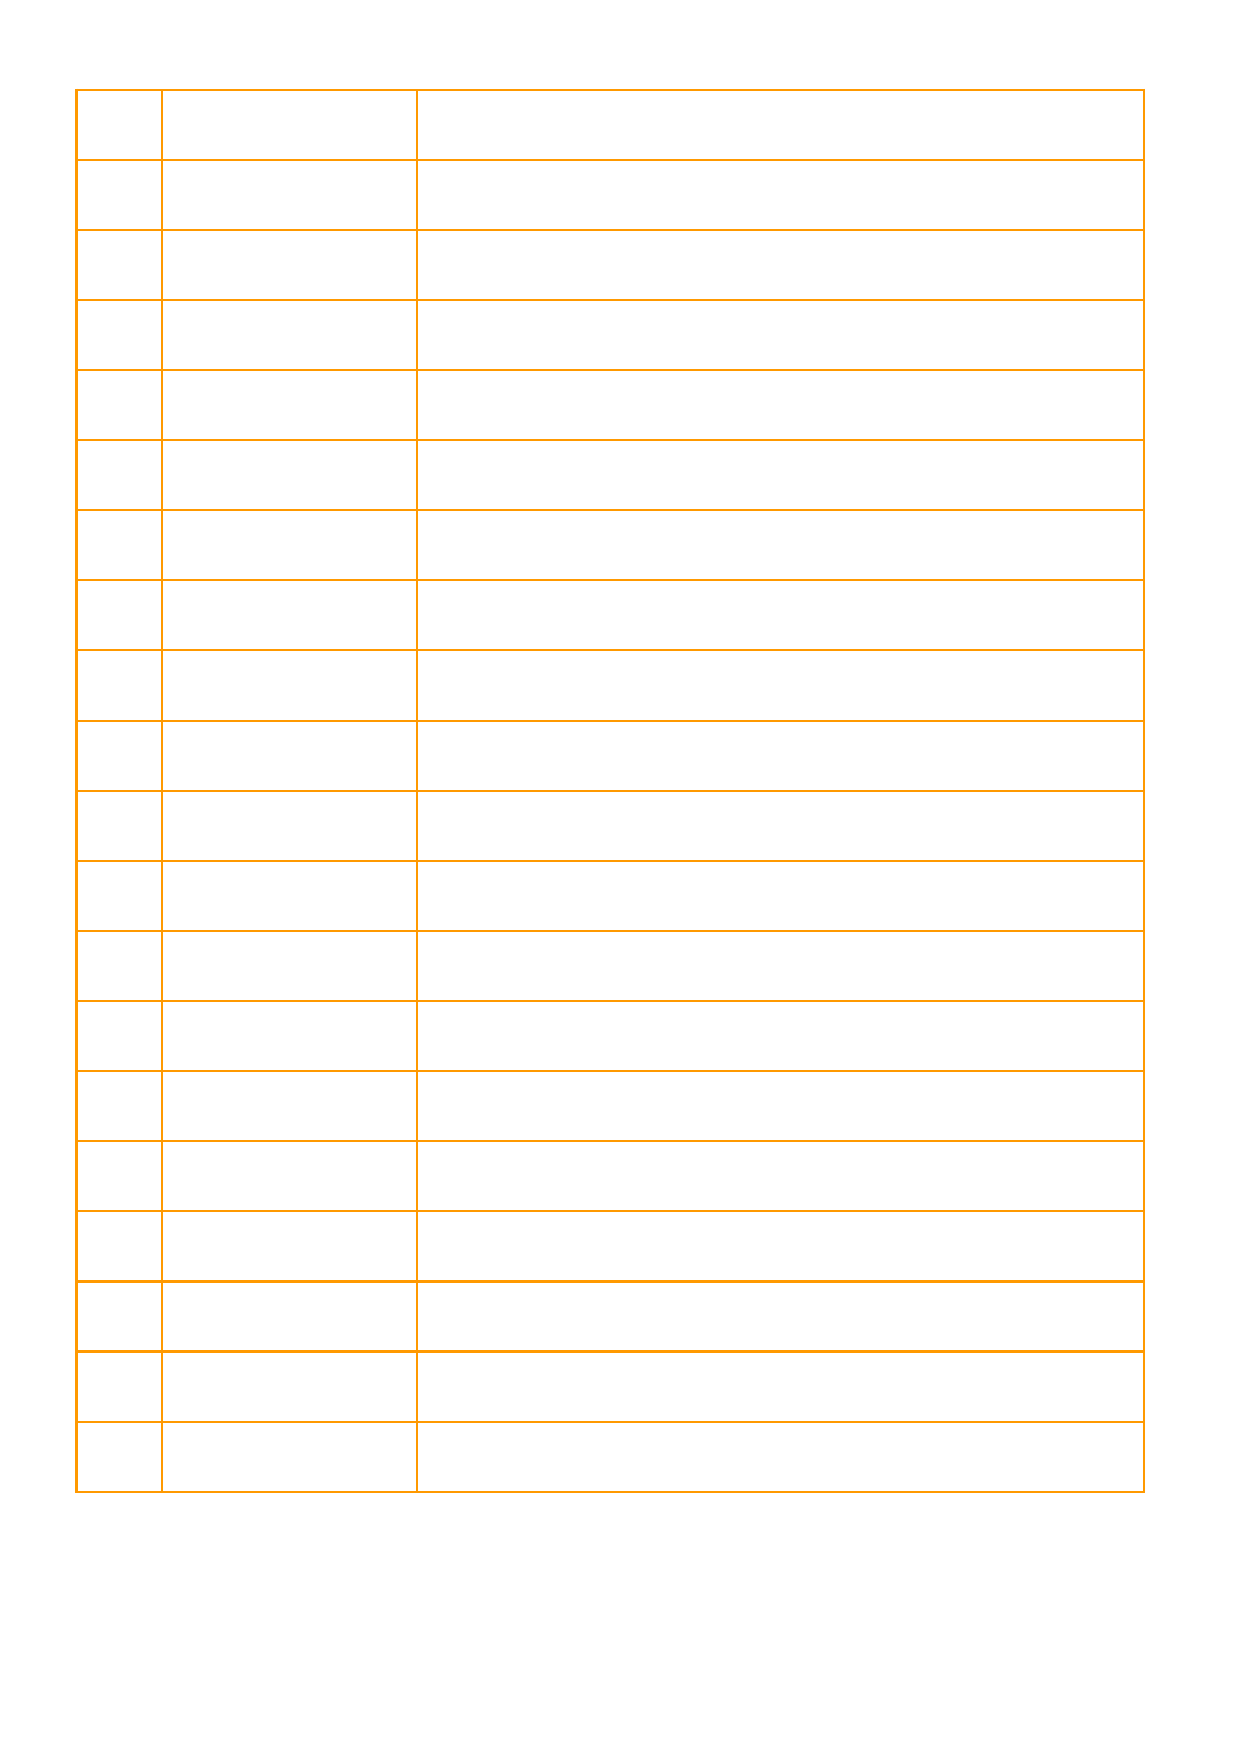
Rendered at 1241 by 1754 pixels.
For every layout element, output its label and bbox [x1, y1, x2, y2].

table_cell [163, 301, 416, 369]
table_cell [78, 722, 161, 789]
table_cell [418, 161, 1143, 229]
table_cell [78, 1142, 161, 1210]
table_cell [78, 91, 161, 159]
table_cell [418, 1423, 1143, 1491]
table_cell [418, 1212, 1143, 1280]
table_cell [163, 1212, 416, 1280]
table_cell [418, 1072, 1143, 1140]
table_cell [418, 581, 1143, 649]
table_cell [418, 722, 1143, 789]
table_cell [78, 1002, 161, 1070]
table_cell [418, 932, 1143, 1000]
table_cell [78, 581, 161, 649]
table_cell [163, 371, 416, 439]
table_cell [78, 651, 161, 719]
table_cell [418, 1283, 1143, 1350]
table_cell [163, 932, 416, 1000]
table_cell [78, 161, 161, 229]
table_cell [163, 722, 416, 789]
table_cell [163, 651, 416, 719]
table_cell [78, 511, 161, 579]
table_cell [418, 1142, 1143, 1210]
table_cell [418, 441, 1143, 509]
table_cell [163, 1353, 416, 1421]
table_cell [163, 231, 416, 299]
table_cell [78, 1212, 161, 1280]
table_cell [163, 1142, 416, 1210]
table_cell [78, 371, 161, 439]
table_cell [418, 511, 1143, 579]
table_cell [418, 371, 1143, 439]
table_cell [163, 161, 416, 229]
table_cell [78, 231, 161, 299]
table_cell [163, 1002, 416, 1070]
table_cell [78, 862, 161, 930]
table_cell [163, 441, 416, 509]
table_cell [418, 231, 1143, 299]
table_cell [78, 441, 161, 509]
table_cell [418, 301, 1143, 369]
table_cell [418, 651, 1143, 719]
table_cell [163, 581, 416, 649]
table_cell [418, 91, 1143, 159]
table_cell [163, 1283, 416, 1350]
table_cell [78, 932, 161, 1000]
table_cell [163, 511, 416, 579]
table_cell [418, 862, 1143, 930]
table_cell [78, 792, 161, 860]
table_cell [163, 1072, 416, 1140]
table_cell [418, 1002, 1143, 1070]
table_cell [78, 301, 161, 369]
table_cell [78, 1072, 161, 1140]
table_cell [163, 1423, 416, 1491]
table_cell [78, 1353, 161, 1421]
table_cell [78, 1283, 161, 1350]
table_cell [163, 792, 416, 860]
table_cell [418, 792, 1143, 860]
table_cell [78, 1423, 161, 1491]
table_cell [163, 862, 416, 930]
table_cell [163, 91, 416, 159]
table_cell [418, 1353, 1143, 1421]
